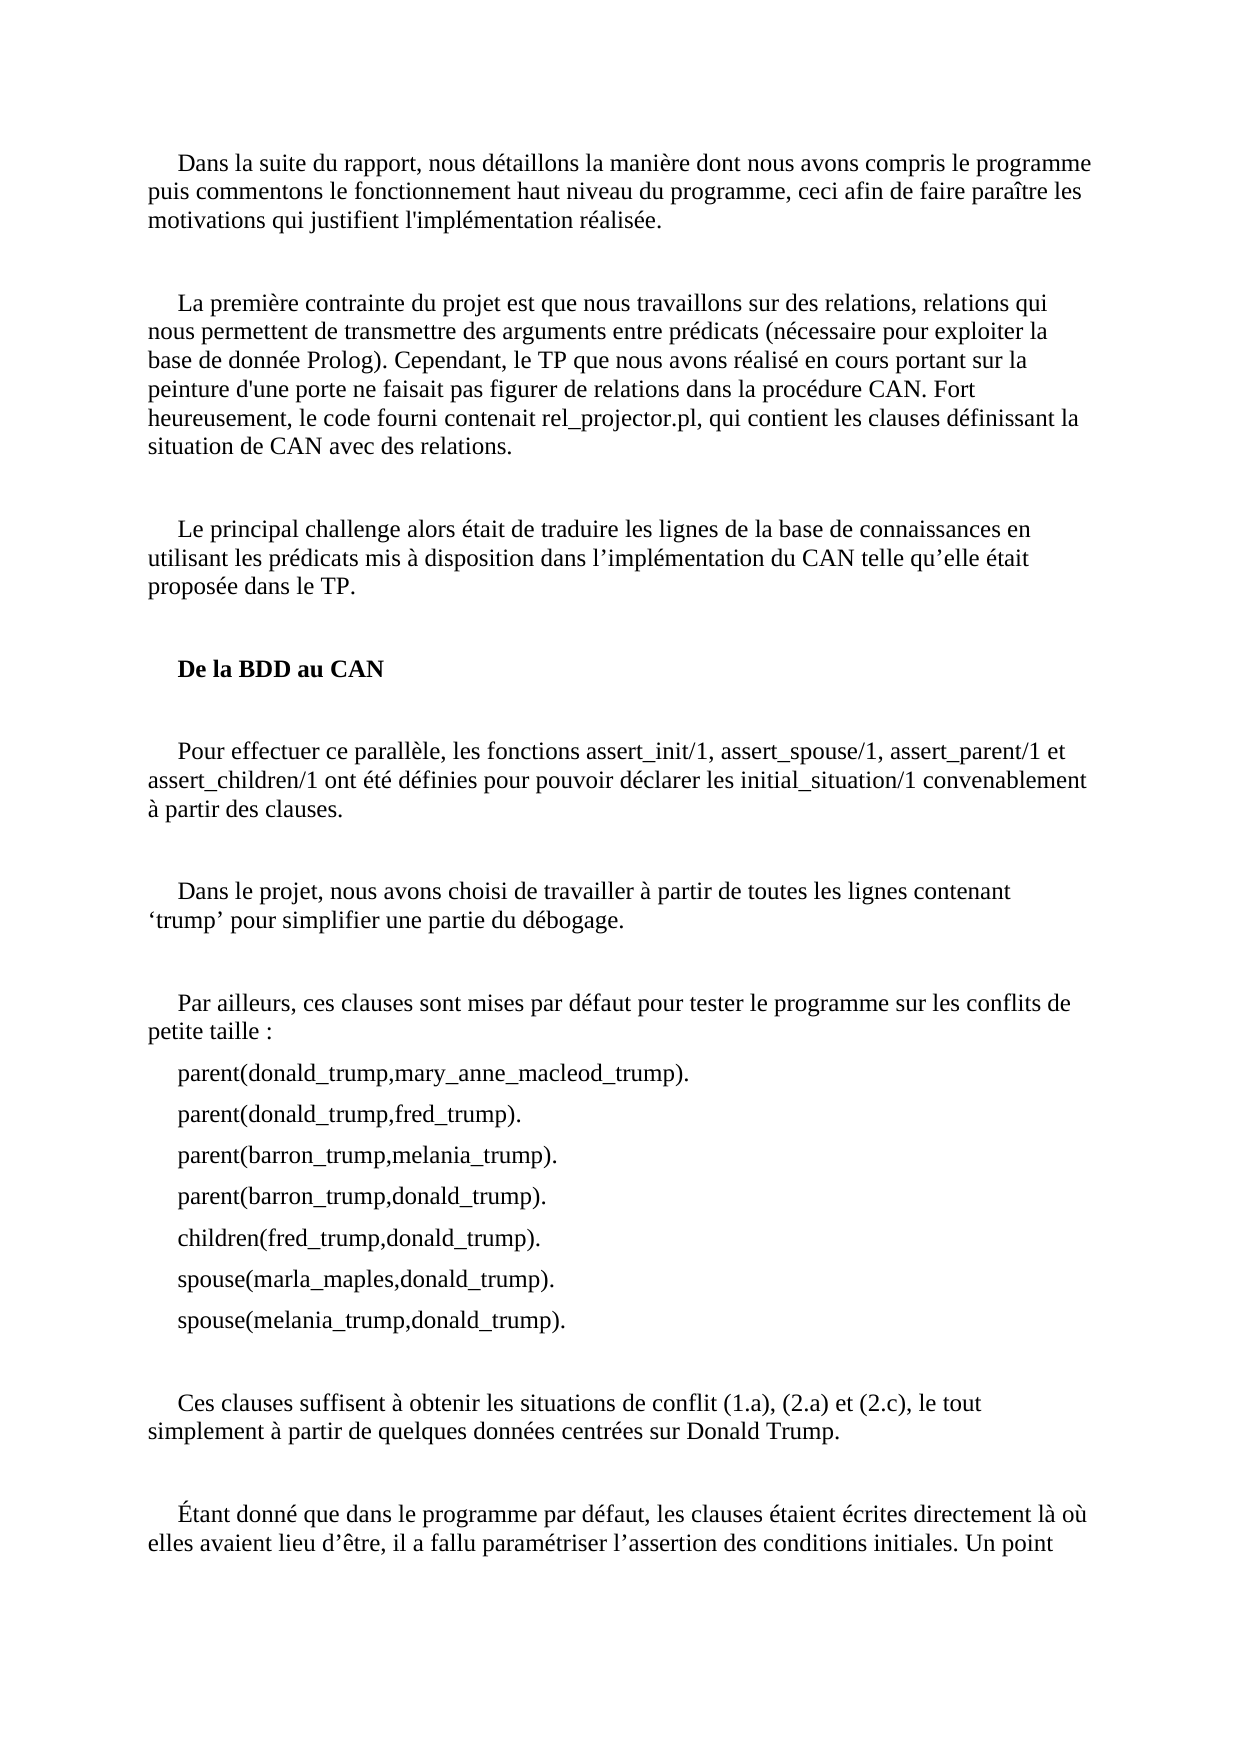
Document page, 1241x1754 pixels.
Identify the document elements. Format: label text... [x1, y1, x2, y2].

text Pour effectuer ce parallèle, les fonctions assert_init/1, assert_spouse/1, assert_parent/1 et assert_children/1 ont été définies pour pouvoir déclarer les initial_situation/1 convenablement à partir des clauses. [148, 736, 1093, 823]
text parent(barron_trump,donald_trump). [148, 1181, 1093, 1210]
text Étant donné que dans le programme par défaut, les clauses étaient écrites directement là où elles avaient lieu d’être, il a fallu paramétriser l’assertion des conditions initiales. Un point [148, 1499, 1093, 1556]
text children(fred_trump,donald_trump). [148, 1223, 1093, 1251]
text La première contrainte du projet est que nous travaillons sur des relations, relations qui nous permettent de transmettre des arguments entre prédicats (nécessaire pour exploiter la base de donnée Prolog). Cependant, le TP que nous avons réalisé en cours portant sur la peinture d'une porte ne faisait pas figurer de relations dans la procédure CAN. Fort heureusement, le code fourni contenait rel_projector.pl, qui contient les clauses définissant la situation de CAN avec des relations. [148, 288, 1093, 460]
text Ces clauses suffisent à obtenir les situations de conflit (1.a), (2.a) et (2.c), le tout simplement à partir de quelques données centrées sur Donald Trump. [148, 1388, 1093, 1445]
text parent(donald_trump,fred_trump). [148, 1099, 1093, 1128]
text parent(donald_trump,mary_anne_macleod_trump). [148, 1058, 1093, 1086]
text spouse(marla_maples,donald_trump). [148, 1264, 1093, 1293]
text De la BDD au CAN [148, 654, 1093, 683]
text Dans le projet, nous avons choisi de travailler à partir de toutes les lignes contenant ‘trump’ pour simplifier une partie du débogage. [148, 876, 1093, 934]
text parent(barron_trump,melania_trump). [148, 1140, 1093, 1169]
text Par ailleurs, ces clauses sont mises par défaut pour tester le programme sur les conflits de petite taille : [148, 988, 1093, 1045]
text Dans la suite du rapport, nous détaillons la manière dont nous avons compris le programme puis commentons le fonctionnement haut niveau du programme, ceci afin de faire paraître les motivations qui justifient l'implémentation réalisée. [148, 148, 1093, 234]
text Le principal challenge alors était de traduire les lignes de la base de connaissances en utilisant les prédicats mis à disposition dans l’implémentation du CAN telle qu’elle était proposée dans le TP. [148, 514, 1093, 600]
text spouse(melania_trump,donald_trump). [148, 1305, 1093, 1334]
